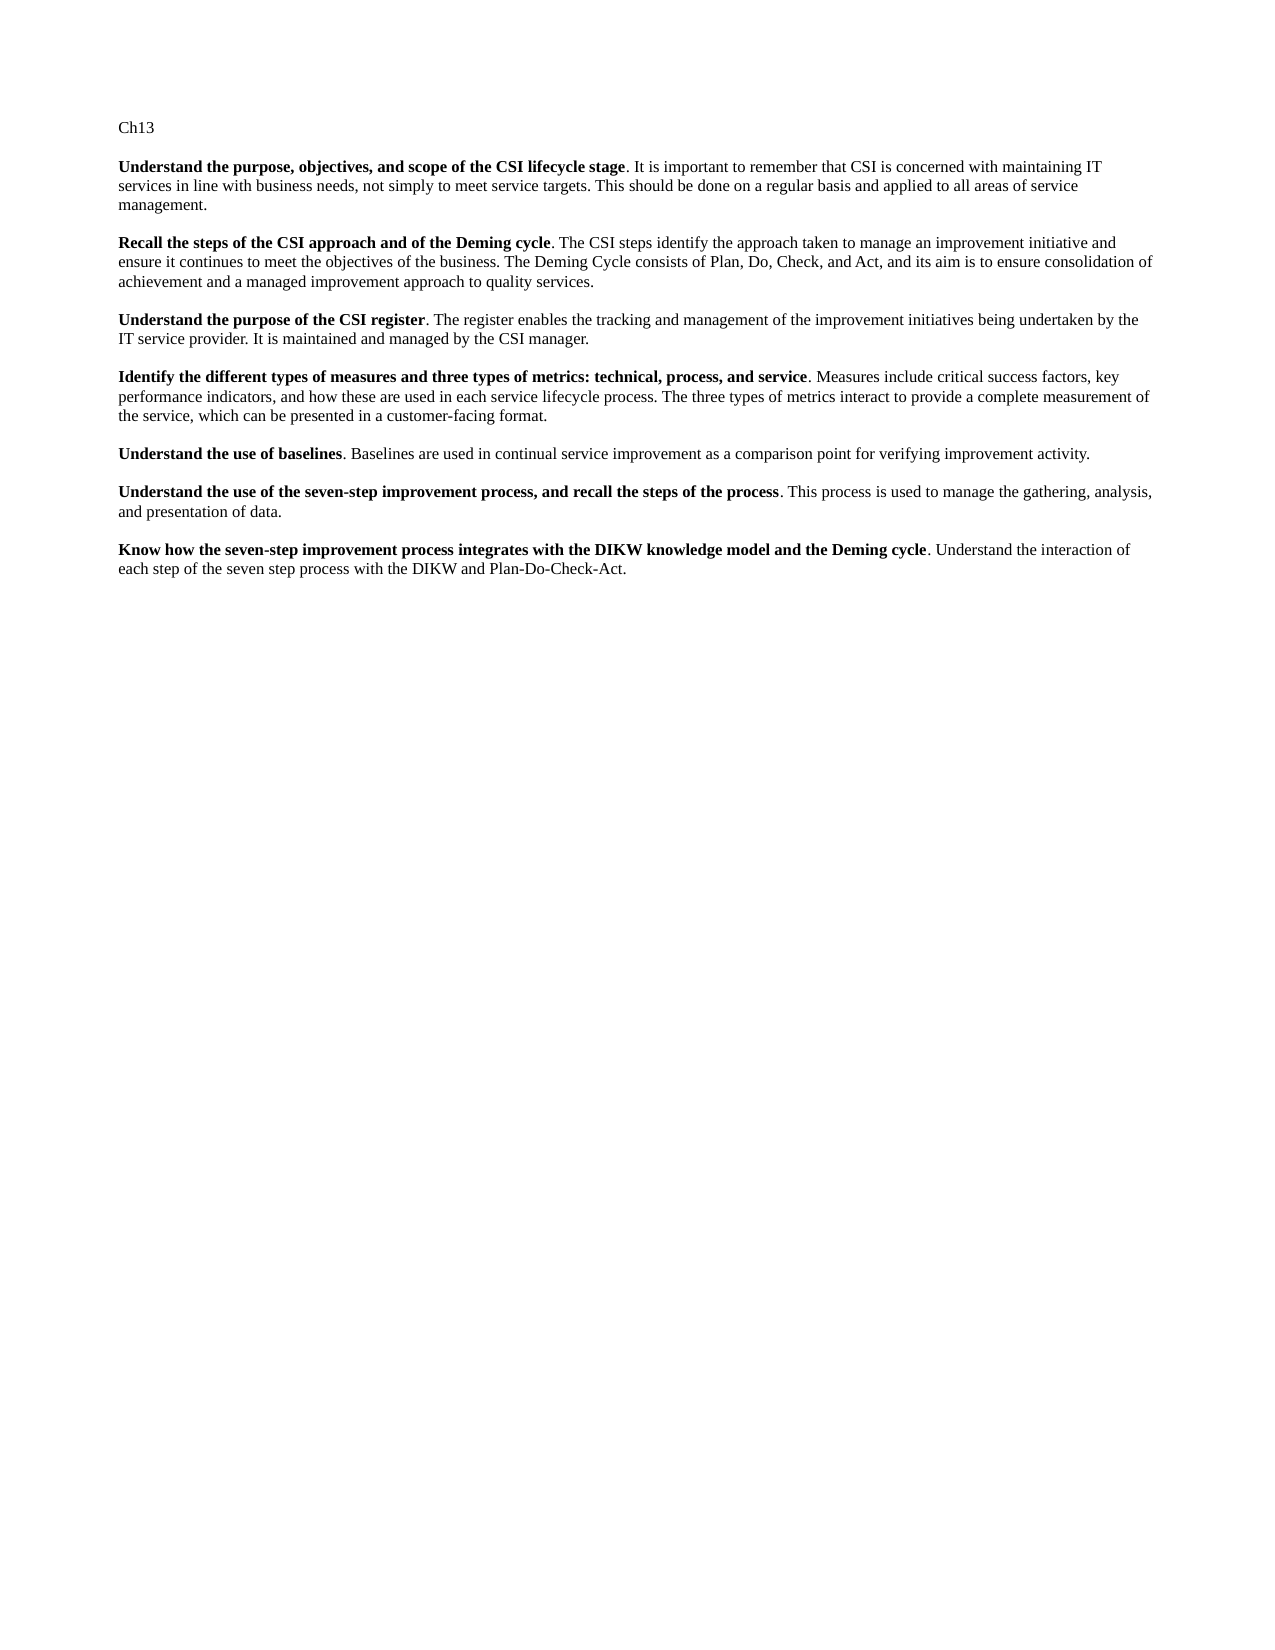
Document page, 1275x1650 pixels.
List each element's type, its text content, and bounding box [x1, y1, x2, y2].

text Understand the purpose, objectives, and scope of the CSI lifecycle stage. It is important to remember that CSI is concerned with maintaining IT services in line with business needs, not simply to meet service targets. This should be done on a regular basis and applied to all areas of service management. Recall the steps of the CSI approach and of the Deming cycle. The CSI steps identify the approach taken to manage an improvement initiative and ensure it continues to meet the objectives of the business. The Deming Cycle consists of Plan, Do, Check, and Act, and its aim is to ensure consolidation of achievement and a managed improvement approach to quality services. Understand the purpose of the CSI register. The register enables the tracking and management of the improvement initiatives being undertaken by the IT service provider. It is maintained and managed by the CSI manager. Identify the different types of measures and three types of metrics: technical, process, and service. Measures include critical success factors, key performance indicators, and how these are used in each service lifecycle process. The three types of metrics interact to provide a complete measurement of the service, which can be presented in a customer-facing format. Understand the use of baselines. Baselines are used in continual service improvement as a comparison point for verifying improvement activity. Understand the use of the seven-step improvement process, and recall the steps of the process. This process is used to manage the gathering, analysis, and presentation of data. Know how the seven-step improvement process integrates with the DIKW knowledge model and the Deming cycle. Understand the interaction of each step of the seven step process with the DIKW and Plan-Do-Check-Act. [118, 156, 1157, 578]
text Ch13 [118, 118, 1157, 137]
